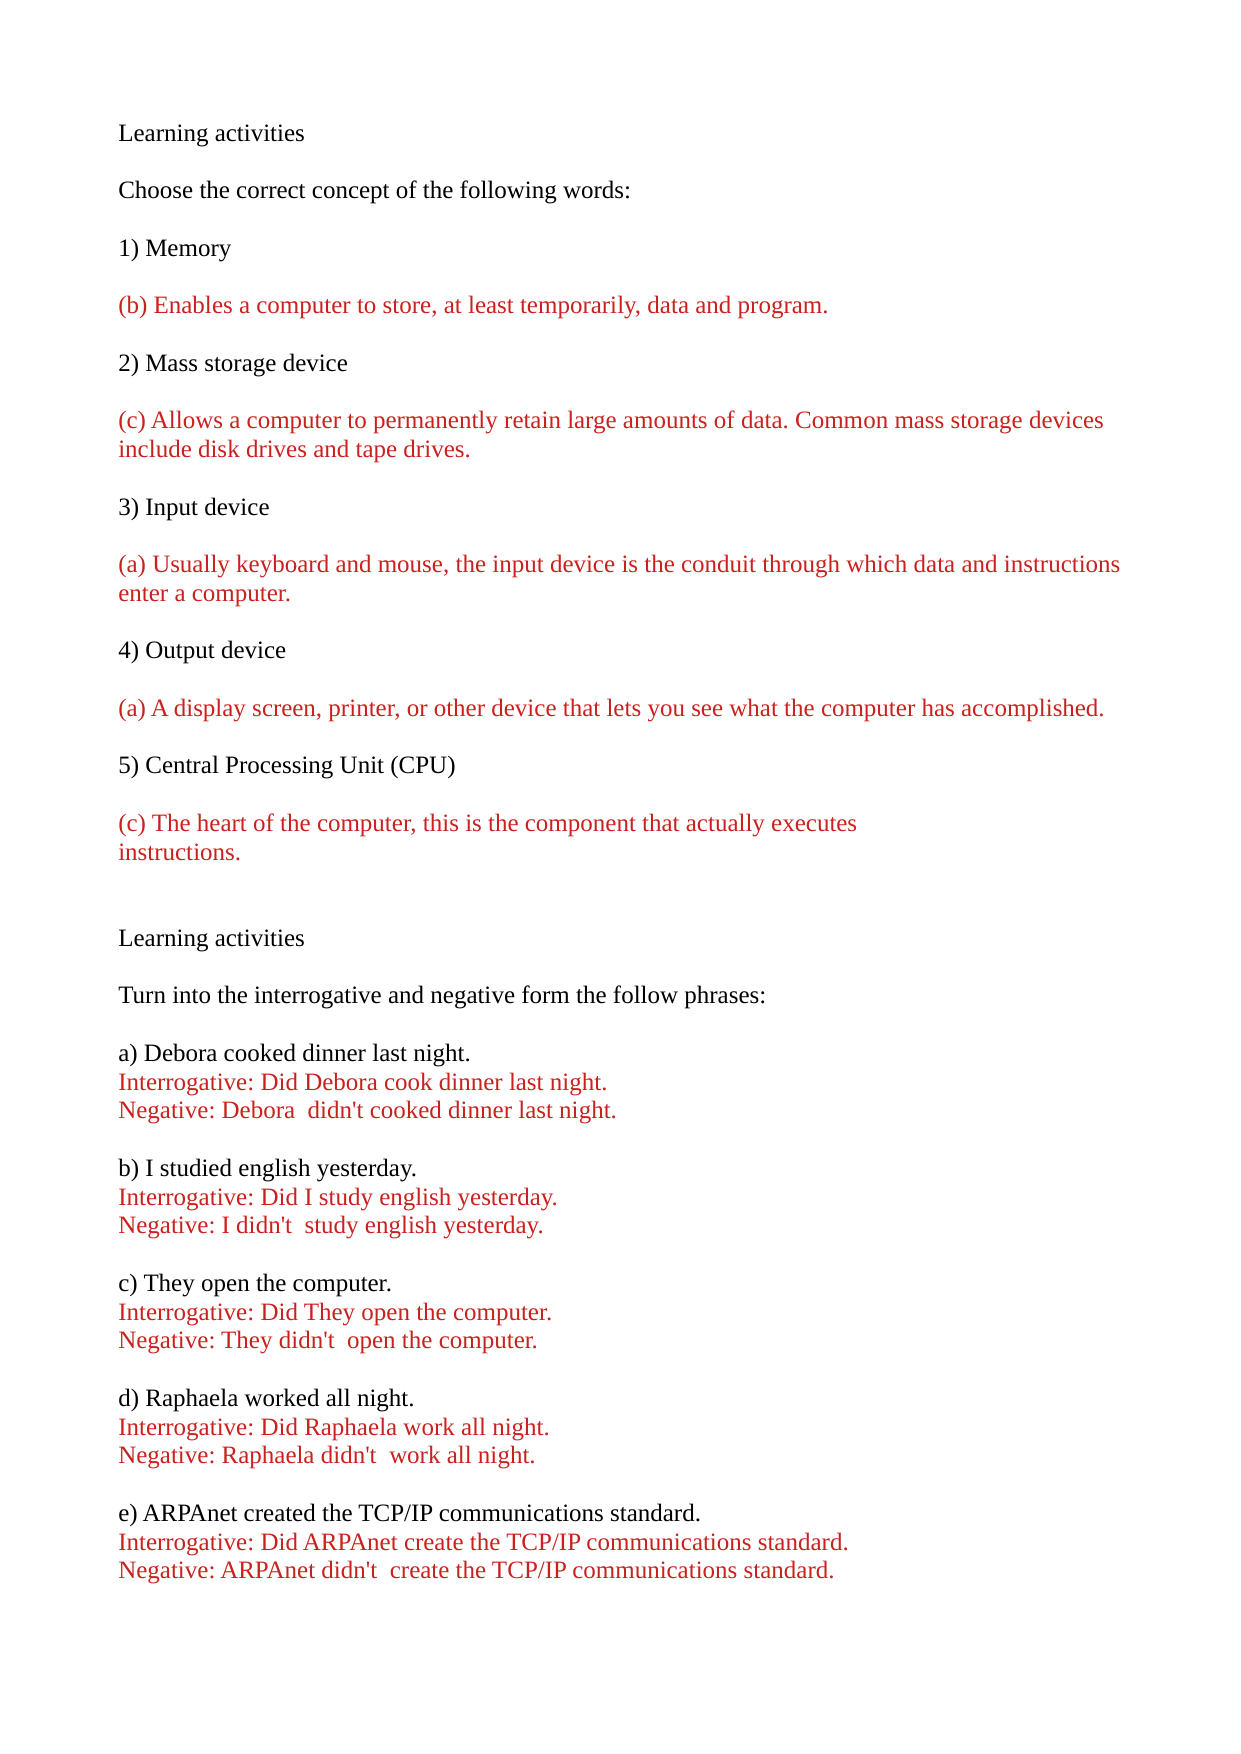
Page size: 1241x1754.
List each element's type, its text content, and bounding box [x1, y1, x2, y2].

text Choose the correct concept of the following words: [118, 176, 1122, 204]
text Interrogative: Did I study english yesterday. [118, 1182, 1122, 1211]
text d) Raphaela worked all night. [118, 1383, 1122, 1412]
text Negative: Raphaela didn't work all night. [118, 1441, 1122, 1469]
text a) Debora cooked dinner last night. [118, 1038, 1122, 1067]
text Negative: ARPAnet didn't create the TCP/IP communications standard. [118, 1556, 1122, 1584]
text Learning activities [118, 118, 1122, 147]
text 2) Mass storage device [118, 348, 1122, 377]
text Interrogative: Did ARPAnet create the TCP/IP communications standard. [118, 1527, 1122, 1556]
text Interrogative: Did They open the computer. [118, 1297, 1122, 1326]
text 1) Memory [118, 233, 1122, 262]
text instructions. [118, 837, 1122, 866]
text Negative: Debora didn't cooked dinner last night. [118, 1096, 1122, 1124]
text 5) Central Processing Unit (CPU) [118, 751, 1122, 779]
text b) I studied english yesterday. [118, 1153, 1122, 1182]
text enter a computer. [118, 578, 1122, 607]
text Negative: I didn't study english yesterday. [118, 1211, 1122, 1239]
text e) ARPAnet created the TCP/IP communications standard. [118, 1498, 1122, 1527]
text (c) Allows a computer to permanently retain large amounts of data. Common mass storage devices [118, 406, 1122, 434]
text (a) A display screen, printer, or other device that lets you see what the computer has accomplished. [118, 693, 1122, 722]
text Negative: They didn't open the computer. [118, 1326, 1122, 1354]
text include disk drives and tape drives. [118, 434, 1122, 463]
text 4) Output device [118, 636, 1122, 664]
text Interrogative: Did Debora cook dinner last night. [118, 1067, 1122, 1096]
text 3) Input device [118, 492, 1122, 521]
text Learning activities [118, 923, 1122, 952]
text (c) The heart of the computer, this is the component that actually executes [118, 808, 1122, 837]
text (a) Usually keyboard and mouse, the input device is the conduit through which data and instructions [118, 549, 1122, 578]
text Turn into the interrogative and negative form the follow phrases: [118, 981, 1122, 1009]
text Interrogative: Did Raphaela work all night. [118, 1412, 1122, 1441]
text (b) Enables a computer to store, at least temporarily, data and program. [118, 291, 1122, 319]
text c) They open the computer. [118, 1268, 1122, 1297]
